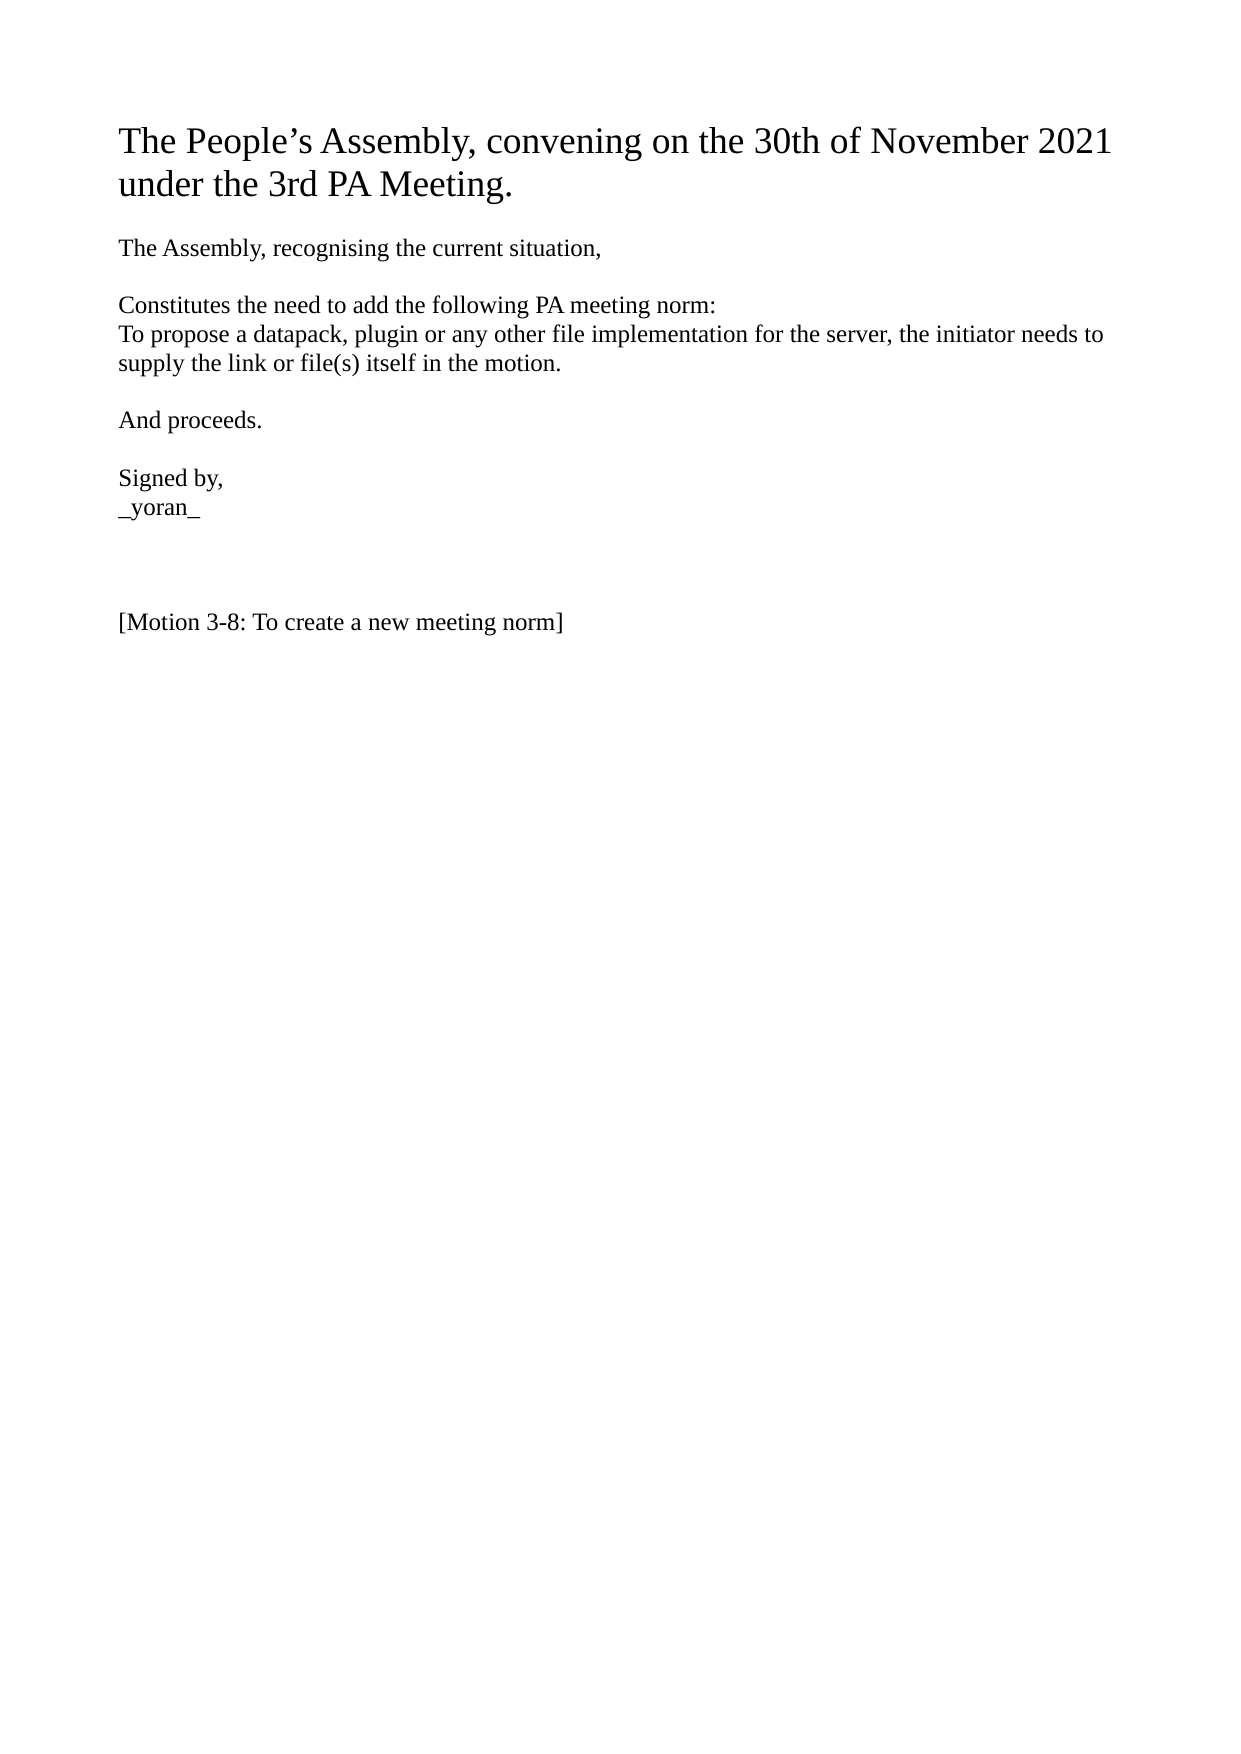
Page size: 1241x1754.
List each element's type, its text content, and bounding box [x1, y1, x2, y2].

text Constitutes the need to add the following PA meeting norm: [118, 291, 1122, 319]
text [Motion 3-8: To create a new meeting norm] [118, 607, 1122, 636]
text _yoran_ [118, 492, 1122, 521]
text And proceeds. [118, 406, 1122, 434]
text The People’s Assembly, convening on the 30th of November 2021 under the 3rd PA Meeting. [118, 118, 1122, 204]
text Signed by, [118, 463, 1122, 492]
text To propose a datapack, plugin or any other file implementation for the server, the initiator needs to supply the link or file(s) itself in the motion. [118, 319, 1122, 377]
text The Assembly, recognising the current situation, [118, 233, 1122, 262]
